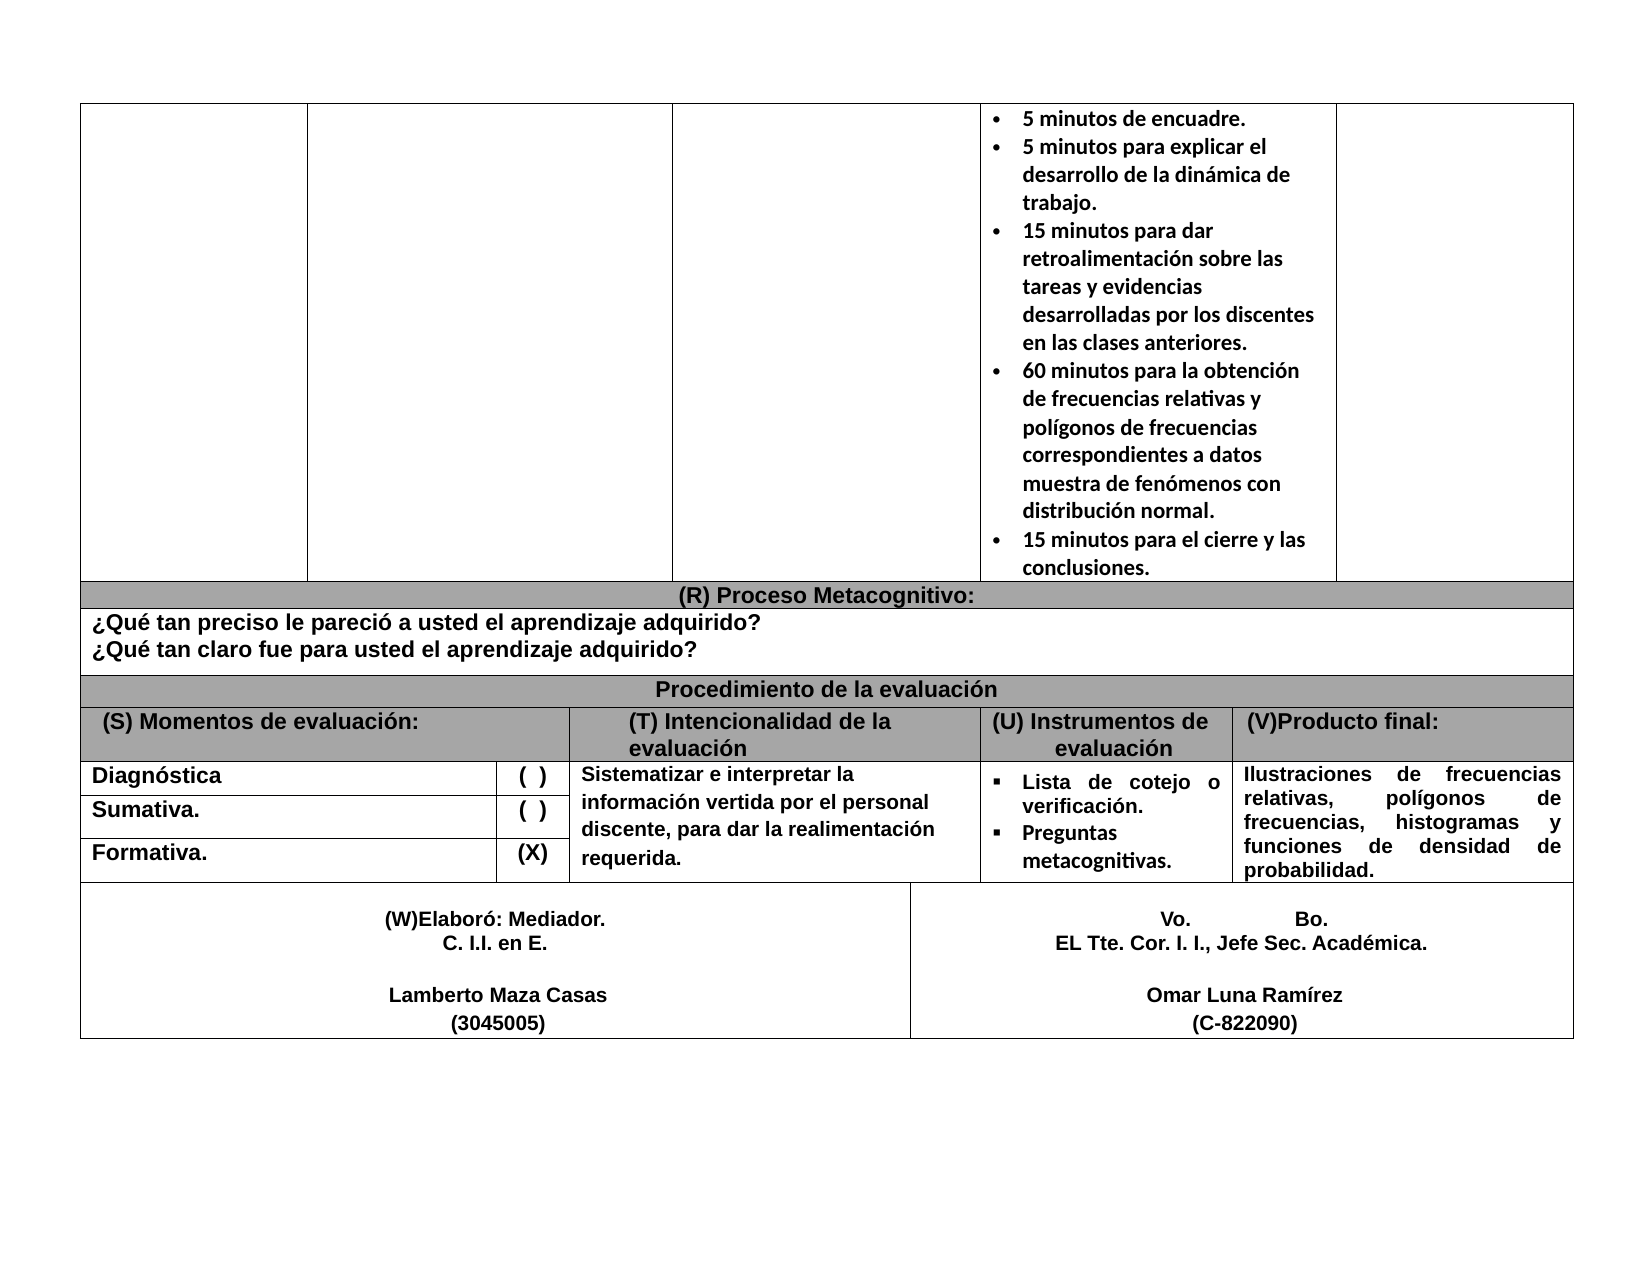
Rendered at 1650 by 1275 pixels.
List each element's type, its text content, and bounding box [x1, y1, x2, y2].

table_cell Sistematizar e interpretar la información vertida por el personal discente, para dar la realimentación requerida. [570, 762, 980, 882]
table_cell (S) Momentos de evaluación: [81, 708, 569, 761]
table_cell [308, 104, 672, 581]
table_cell [1337, 104, 1573, 581]
table_cell (R) Proceso Metacognitivo: [81, 582, 1573, 608]
table_cell (W)Elaboró: Mediador. C. I.I. en E. Lamberto Maza Casas (3045005) [81, 883, 910, 1038]
table_cell ¿Qué tan preciso le pareció a usted el aprendizaje adquirido? ¿Qué tan claro fue para usted el aprendizaje adquirido? [81, 609, 1573, 674]
table_cell ( ) [497, 762, 569, 795]
table_cell Sumativa. [81, 796, 496, 838]
table_cell Diagnóstica [81, 762, 496, 795]
table_cell Procedimiento de la evaluación [81, 676, 1573, 707]
table_cell 120 minutos en total. 20 minutos de receso intercalados 5 minutos de encuadre. 5 minutos para explicar el desarrollo de la dinámica de trabajo. 15 minutos para dar retroalimentación sobre las tareas y evidencias desarrolladas por los discentes en las clases anteriores. 60 minutos para la obtención de frecuencias relativas y polígonos de frecuencias correspondientes a datos muestra de fenómenos con distribución normal. 15 minutos para el cierre y las conclusiones. [981, 104, 1336, 581]
table_cell (X) [497, 839, 569, 882]
table_cell Formativa. [81, 839, 496, 882]
table_cell Lista de cotejo o verificación. Preguntas metacognitivas. [981, 762, 1232, 882]
table_cell (V)Producto final: [1233, 708, 1573, 761]
table_cell (U) Instrumentos de evaluación [981, 708, 1232, 761]
table_cell [81, 104, 307, 581]
table_cell Ilustraciones de frecuencias relativas, polígonos de frecuencias, histogramas y funciones de densidad de probabilidad. [1233, 762, 1573, 882]
table_cell [673, 104, 980, 581]
table_cell Vo. Bo. EL Tte. Cor. I. I., Jefe Sec. Académica. Omar Luna Ramírez (C-822090) [911, 883, 1573, 1038]
table_cell ( ) [497, 796, 569, 838]
table_cell (T) Intencionalidad de la evaluación [570, 708, 980, 761]
